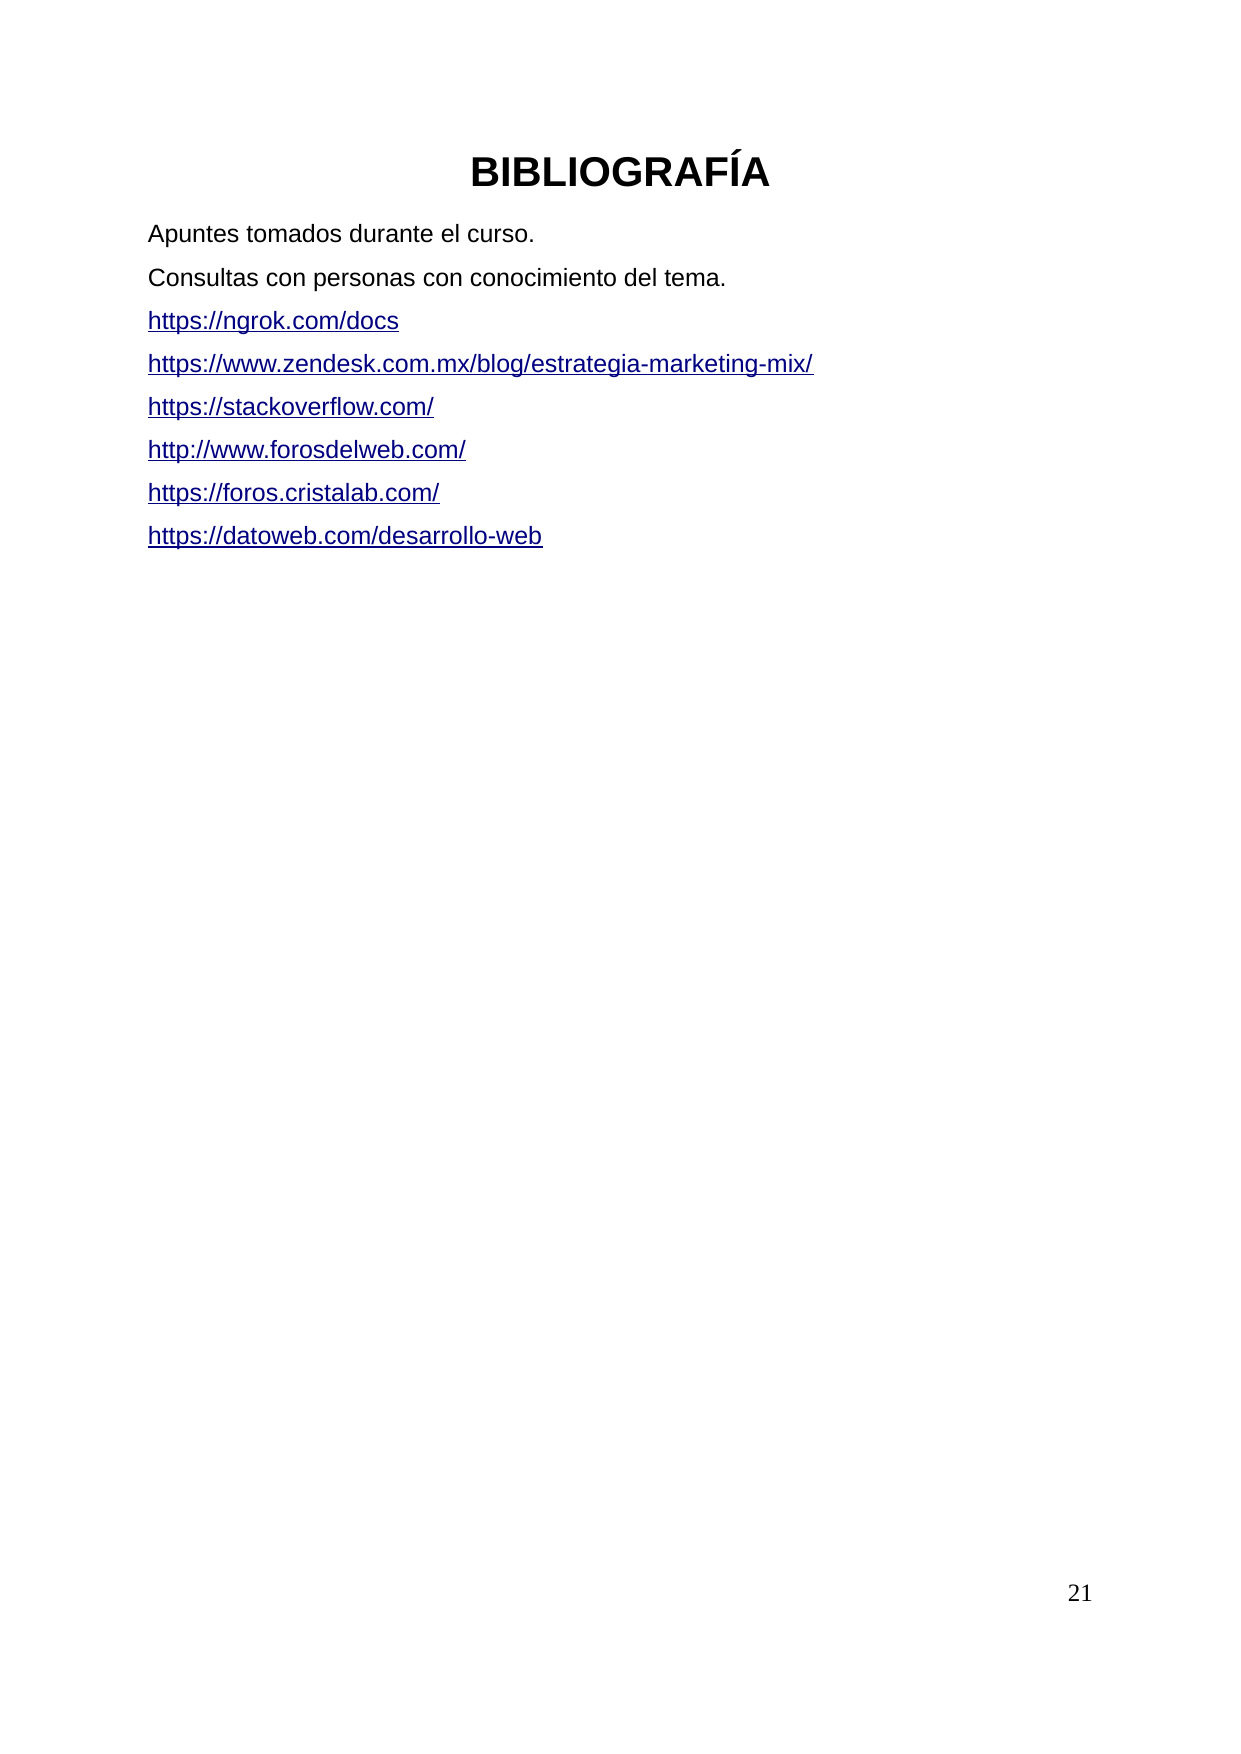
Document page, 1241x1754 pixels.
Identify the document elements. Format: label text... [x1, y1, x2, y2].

text https://ngrok.com/docs [148, 306, 1093, 334]
text https://stackoverflow.com/ [148, 392, 1093, 421]
text https://datoweb.com/desarrollo-web [148, 521, 1093, 550]
text http://www.forosdelweb.com/ [148, 435, 1093, 464]
text https://foros.cristalab.com/ [148, 478, 1093, 507]
text Apuntes tomados durante el curso. [148, 219, 1093, 248]
text Consultas con personas con conocimiento del tema. [148, 263, 1093, 291]
text https://www.zendesk.com.mx/blog/estrategia-marketing-mix/ [148, 349, 1093, 378]
text BIBLIOGRAFÍA [148, 148, 1093, 196]
